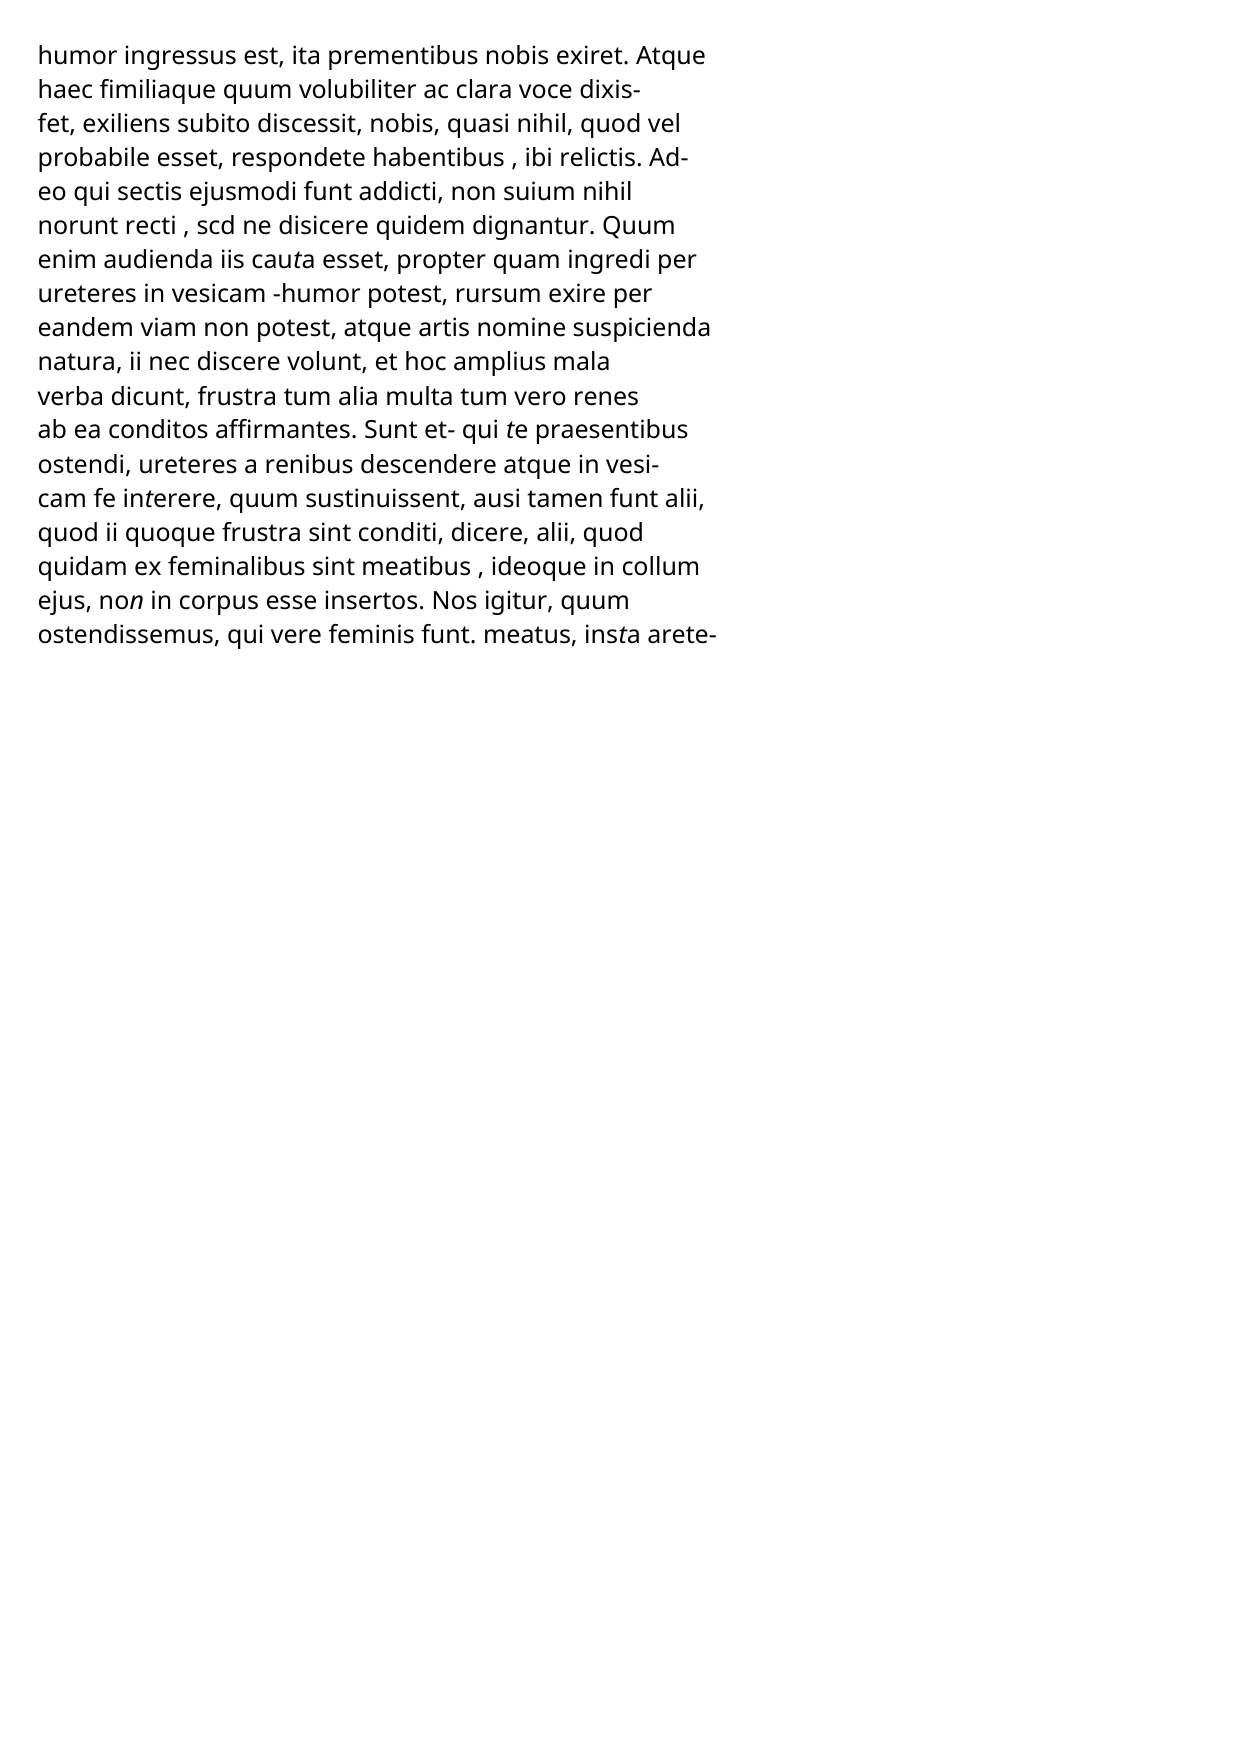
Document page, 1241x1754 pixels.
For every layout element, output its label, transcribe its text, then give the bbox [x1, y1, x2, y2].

text humor ingressus est, ita prementibus nobis exiret. Atque haec fimiliaque quum volubiliter ac clara voce dixis- fet, exiliens subito discessit, nobis, quasi nihil, quod vel probabile esset, respondete habentibus , ibi relictis. Ad- eo qui sectis ejusmodi funt addicti, non suium nihil norunt recti , scd ne disicere quidem dignantur. Quum enim audienda iis cauta esset, propter quam ingredi per ureteres in vesicam -humor potest, rursum exire per eandem viam non potest, atque artis nomine suspicienda natura, ii nec discere volunt, et hoc amplius mala verba dicunt, frustra tum alia multa tum vero renes ab ea conditos affirmantes. Sunt et- qui te praesentibus ostendi, ureteres a renibus descendere atque in vesi- cam fe interere, quum sustinuissent, ausi tamen funt alii, quod ii quoque frustra sint conditi, dicere, alii, quod quidam ex feminalibus sint meatibus , ideoque in collum ejus, non in corpus esse insertos. Nos igitur, quum ostendissemus, qui vere feminis funt. meatus, insta arete- [37, 37, 1203, 651]
